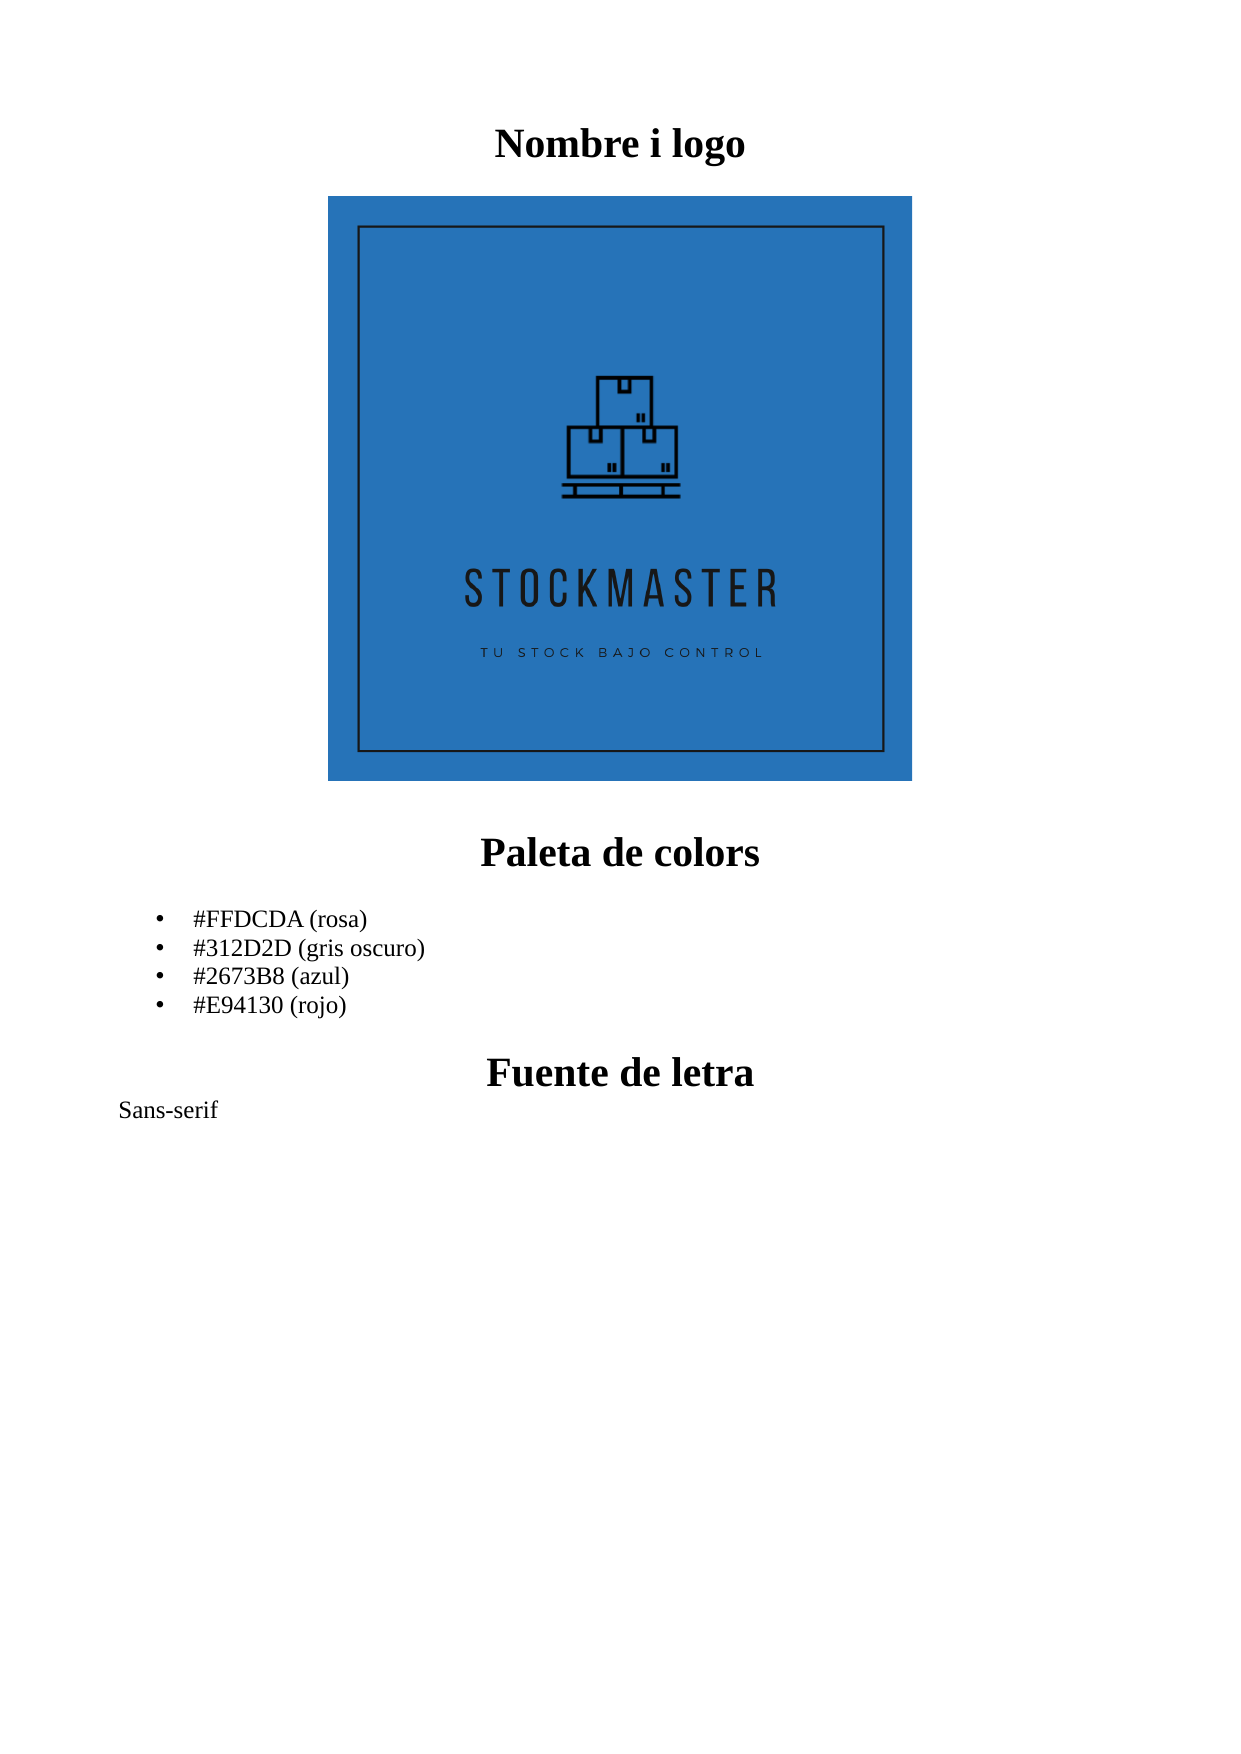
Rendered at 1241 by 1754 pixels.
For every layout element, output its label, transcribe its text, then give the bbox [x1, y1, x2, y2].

list #E94130 (rojo) [156, 990, 1122, 1019]
text Nombre i logo [118, 118, 1122, 166]
text Paleta de colors [118, 827, 1122, 875]
list #2673B8 (azul) [156, 961, 1122, 990]
picture [328, 196, 913, 781]
text Sans-serif [118, 1096, 1122, 1124]
text Fuente de letra [118, 1048, 1122, 1096]
list #312D2D (gris oscuro) [156, 933, 1122, 961]
list #FFDCDA (rosa) [156, 904, 1122, 933]
